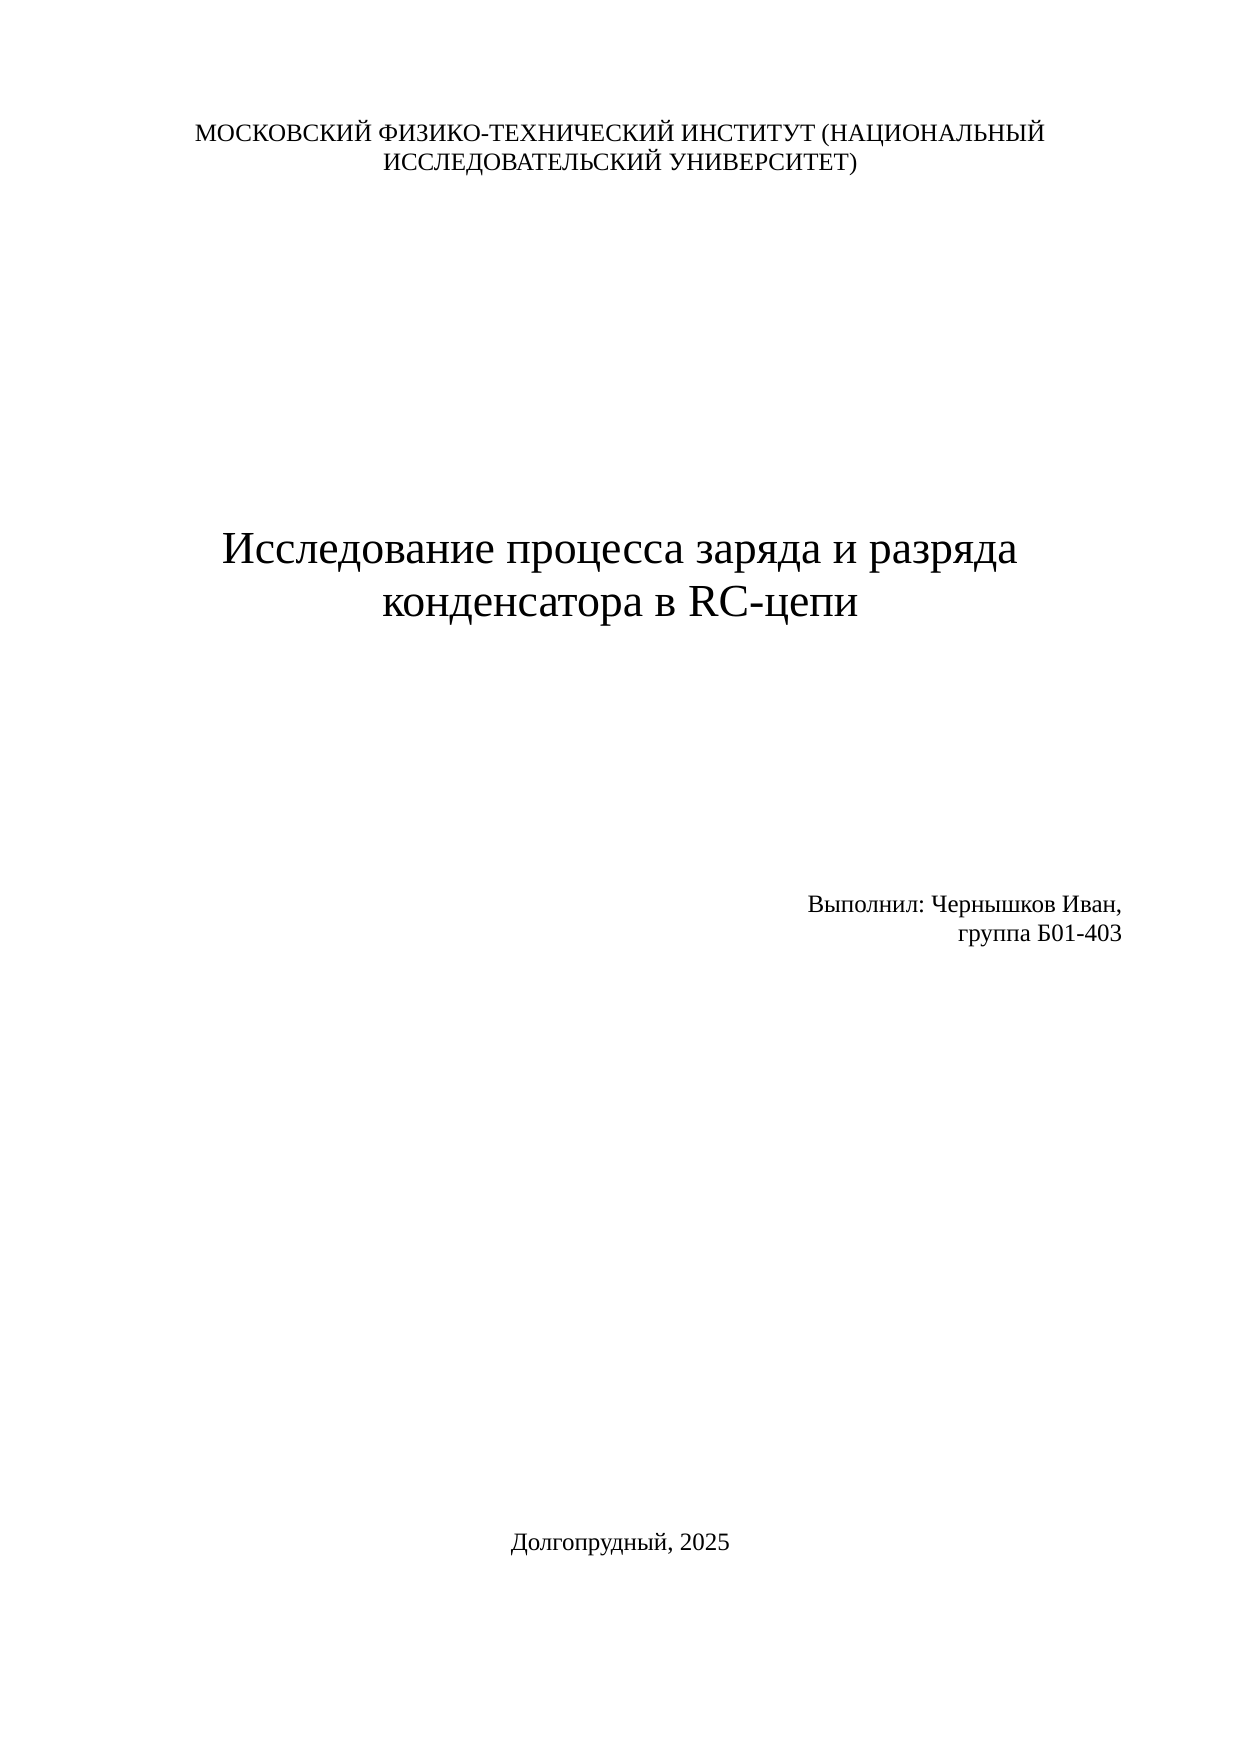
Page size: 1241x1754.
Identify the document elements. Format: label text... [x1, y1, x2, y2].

text Исследование процесса заряда и разряда конденсатора в RC-цепи [118, 521, 1122, 626]
text группа Б01-403 [118, 918, 1122, 947]
text Выполнил: Чернышков Иван, [118, 889, 1122, 918]
text МОСКОВСКИЙ ФИЗИКО-ТЕХНИЧЕСКИЙ ИНСТИТУТ (НАЦИОНАЛЬНЫЙ ИССЛЕДОВАТЕЛЬСКИЙ УНИВЕРСИТЕТ) [118, 118, 1122, 176]
text Долгопрудный, 2025 [118, 1527, 1122, 1556]
